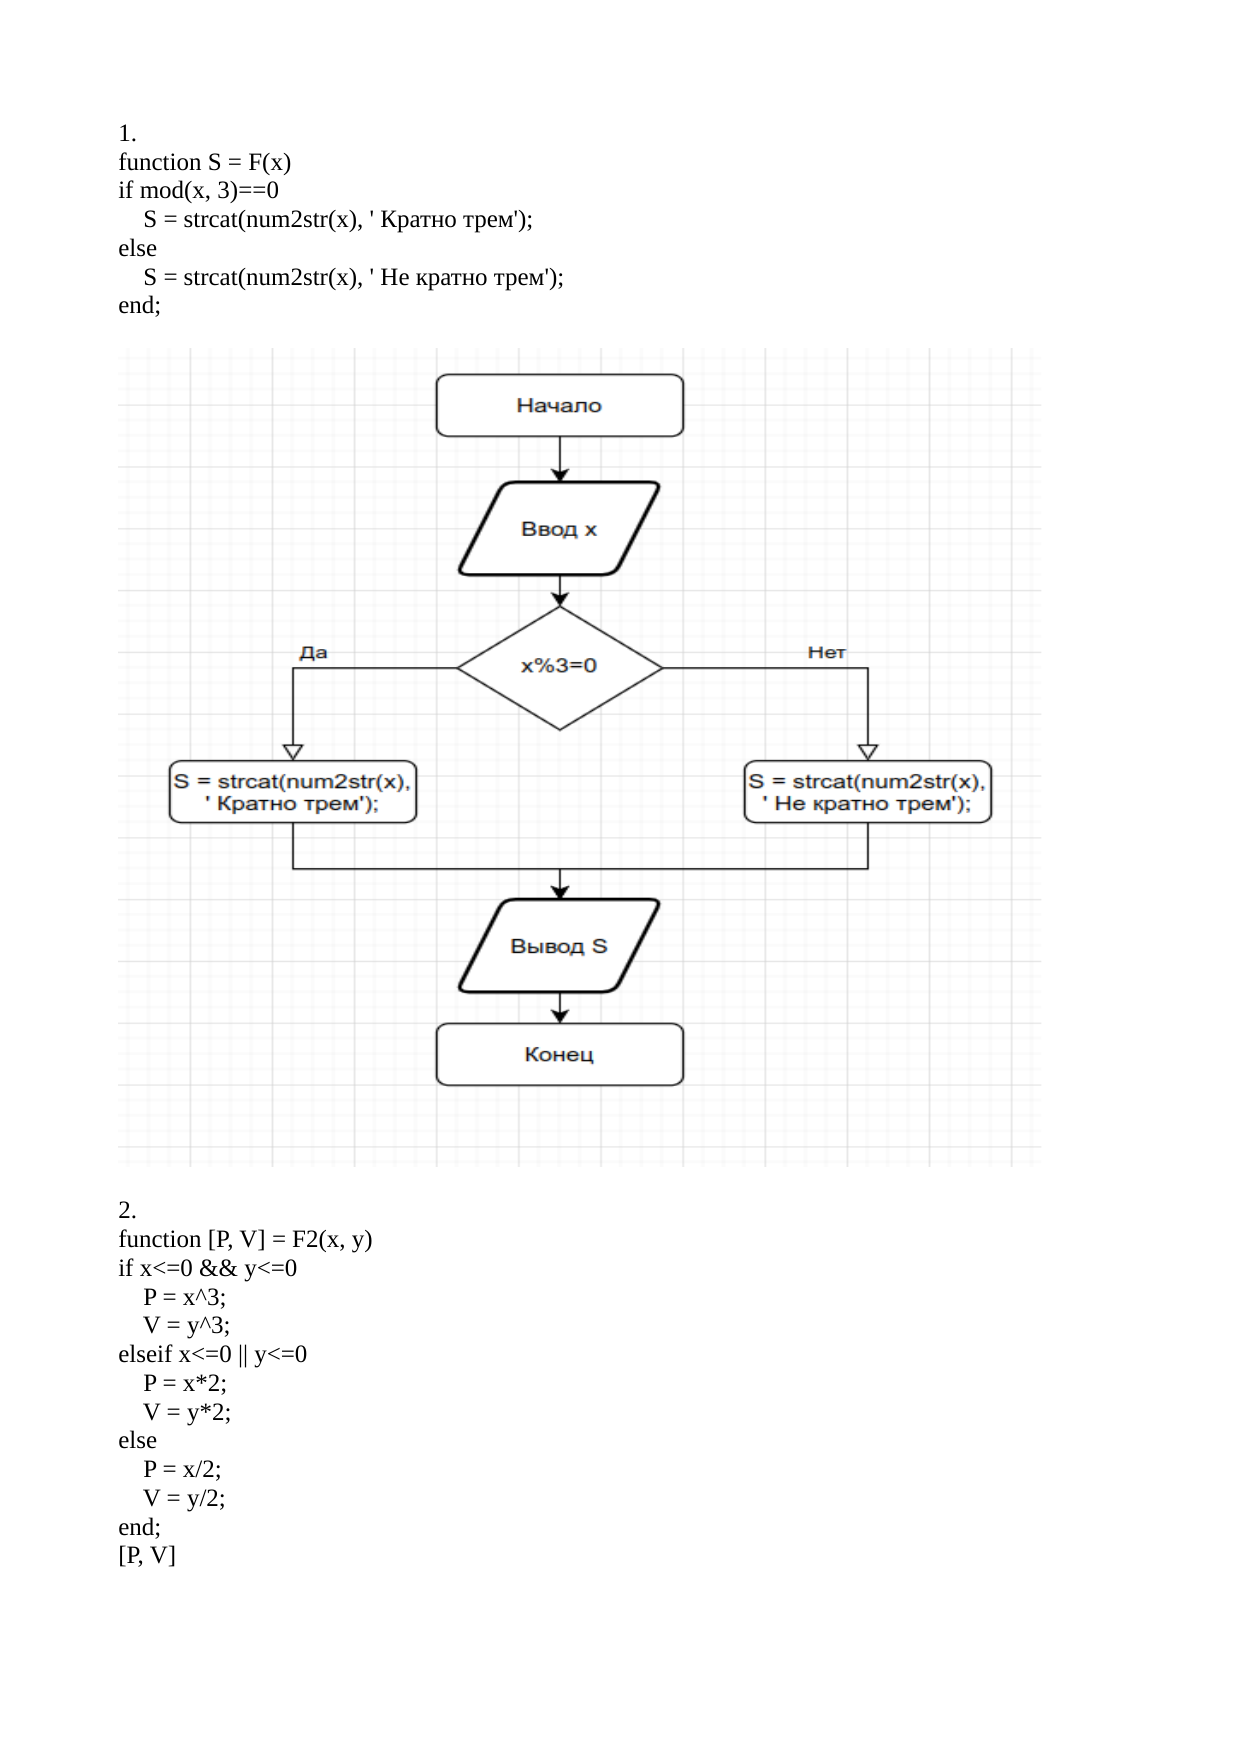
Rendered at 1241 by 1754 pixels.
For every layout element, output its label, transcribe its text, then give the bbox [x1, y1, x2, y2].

picture [118, 348, 1042, 1167]
text function S = F(x) if mod(x, 3)==0 S = strcat(num2str(x), ' Кратно трем'); else S = strcat(num2str(x), ' Не кратно трем'); end; [118, 147, 1122, 319]
text function [P, V] = F2(x, y) if x<=0 && y<=0 P = x^3; V = y^3; elseif x<=0 || y<=0 P = x*2; V = y*2; else P = x/2; V = y/2; end; [P, V] [118, 1224, 1122, 1569]
text 1. [118, 118, 1122, 147]
text 2. [118, 1196, 1122, 1224]
